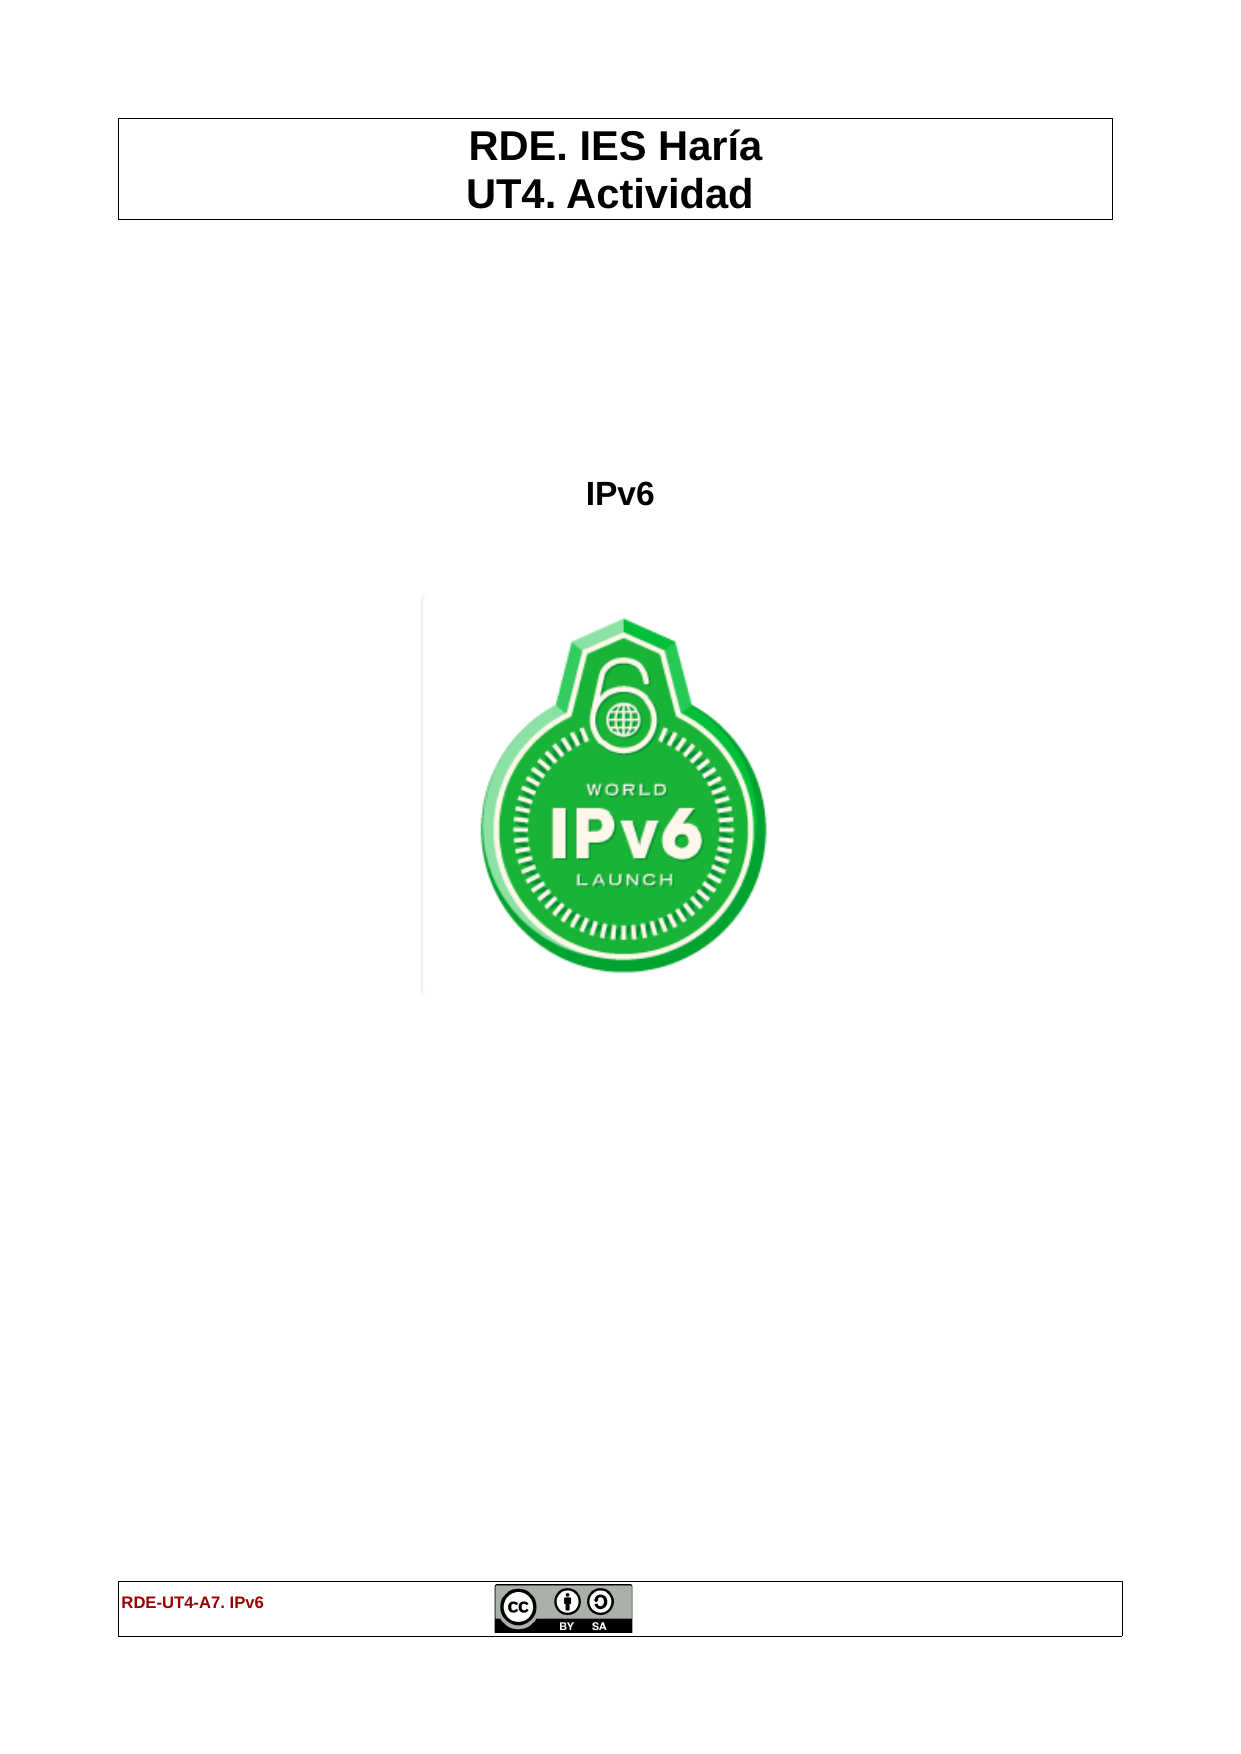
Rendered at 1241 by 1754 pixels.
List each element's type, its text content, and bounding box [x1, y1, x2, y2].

picture [421, 595, 820, 995]
picture [494, 1584, 633, 1633]
subtitle IPv6 [118, 474, 1122, 512]
text RDE. IES Haría [119, 119, 1112, 166]
text UT4. Actividad [119, 166, 1112, 219]
